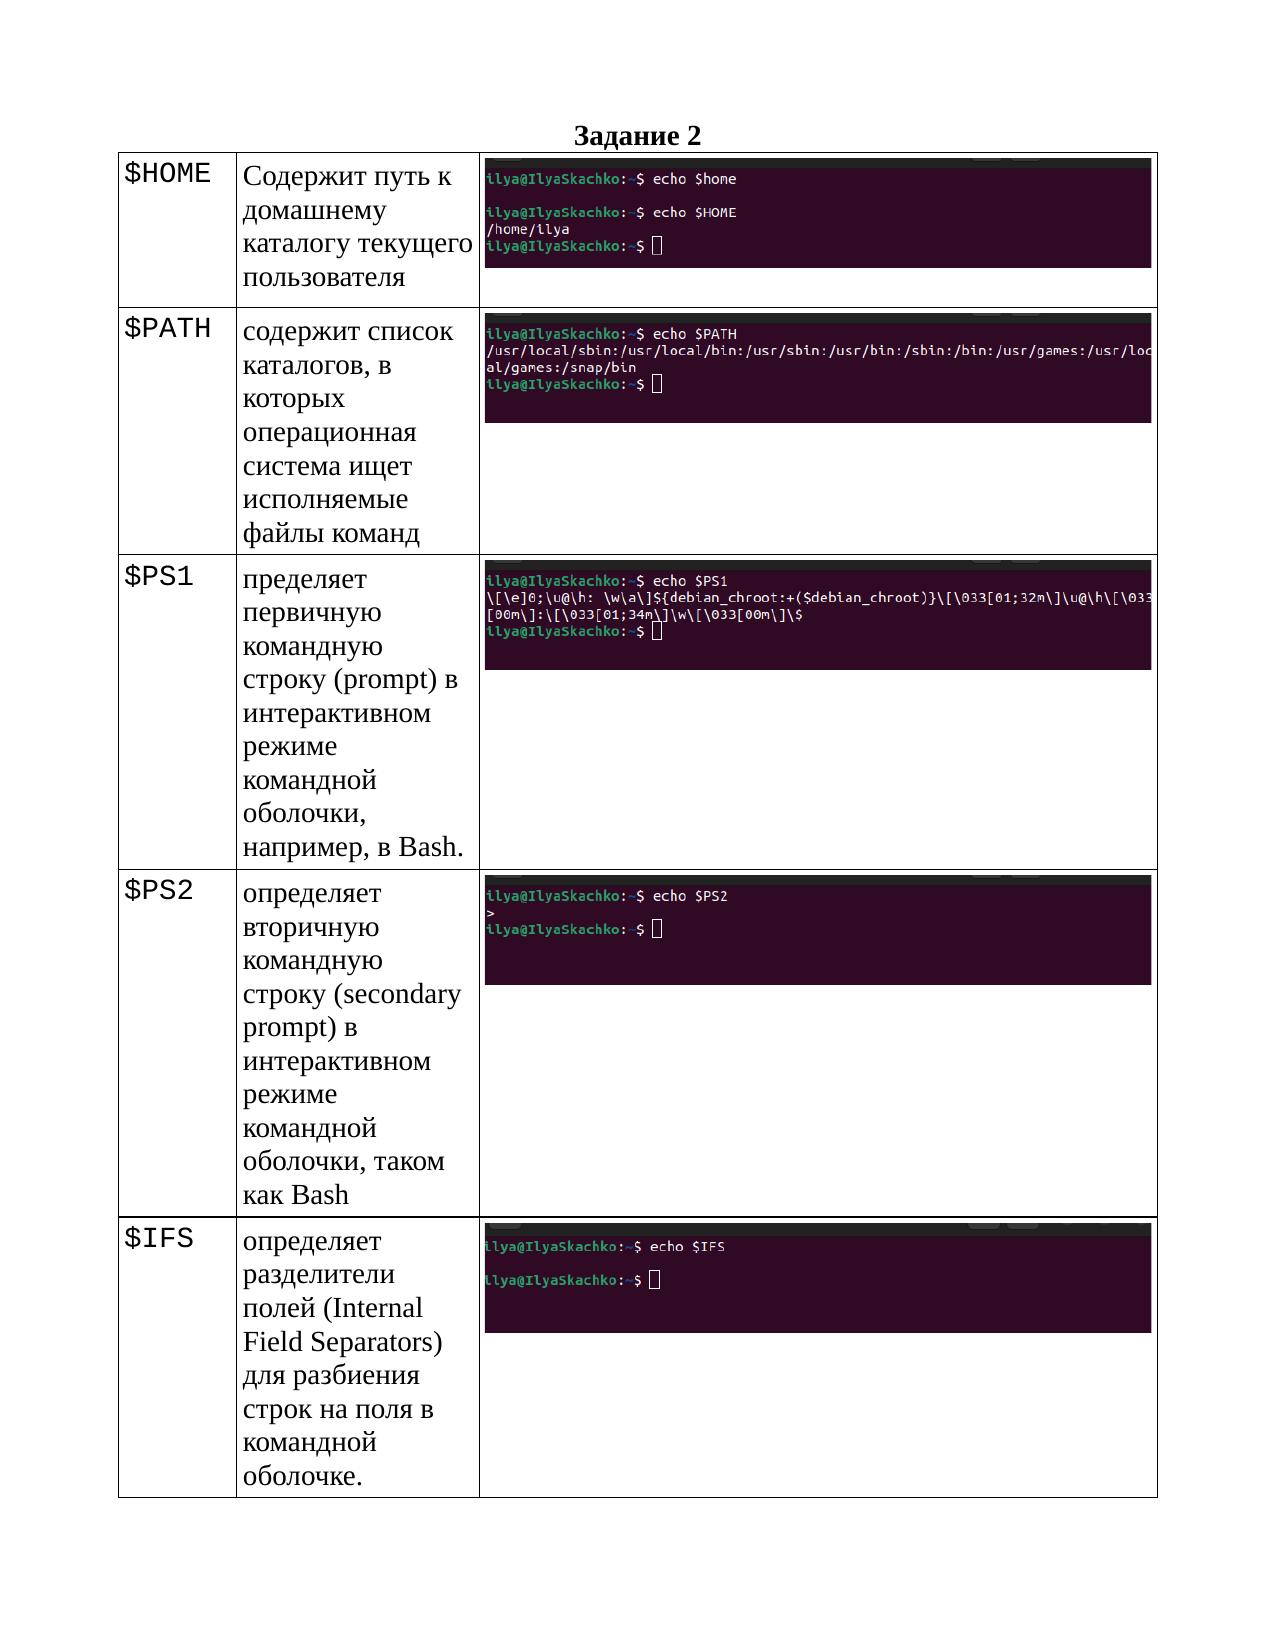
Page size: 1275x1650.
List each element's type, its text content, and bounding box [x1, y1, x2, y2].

picture [484, 560, 1152, 670]
table_cell $PATH [119, 308, 236, 554]
table_cell [480, 308, 1157, 554]
table_cell пределяет первичную командную строку (prompt) в интерактивном режиме командной оболочки, например, в Bash. [237, 555, 479, 868]
table_cell $PS1 [119, 555, 236, 868]
picture [484, 875, 1152, 985]
table_cell $PS2 [119, 870, 236, 1216]
table_cell [480, 1218, 1157, 1497]
text Задание 2 [118, 118, 1157, 152]
picture [484, 313, 1152, 423]
table_cell определяет разделители полей (Internal Field Separators) для разбиения строк на поля в командной оболочке. [237, 1218, 479, 1497]
table_cell $IFS [119, 1218, 236, 1497]
table_header $HOME [119, 153, 236, 307]
table_header Содержит путь к домашнему каталогу текущего пользователя [237, 153, 479, 307]
table_cell определяет вторичную командную строку (secondary prompt) в интерактивном режиме командной оболочки, таком как Bash [237, 870, 479, 1216]
table_cell [480, 870, 1157, 1216]
picture [484, 158, 1152, 268]
table_cell содержит список каталогов, в которых операционная система ищет исполняемые файлы команд [237, 308, 479, 554]
table_header [480, 153, 1157, 307]
picture [484, 1223, 1152, 1333]
table_cell [480, 555, 1157, 868]
